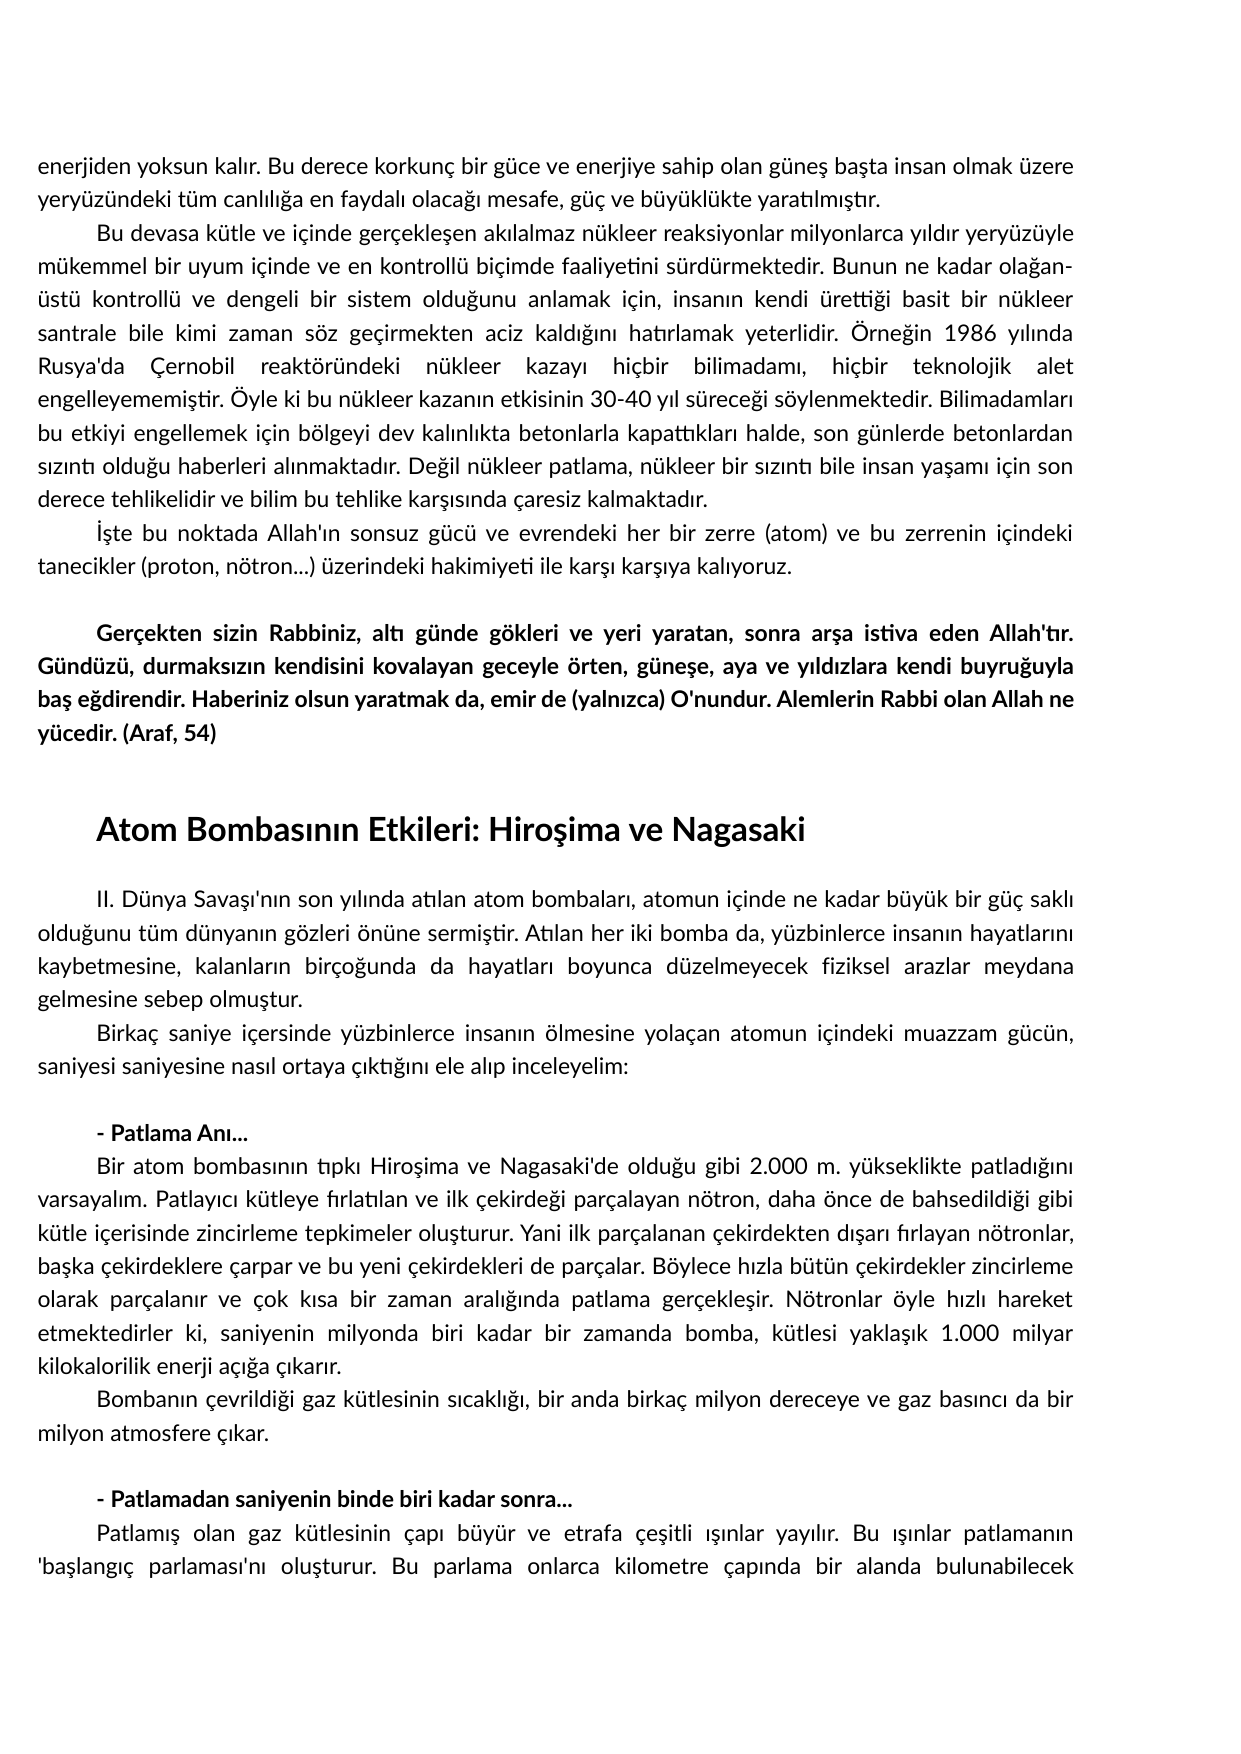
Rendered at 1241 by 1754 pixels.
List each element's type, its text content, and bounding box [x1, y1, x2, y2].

text enerjiden yoksun kalır. Bu derece korkunç bir güce ve enerjiye sahip olan güneş başta insan olmak üzere yeryüzündeki tüm canlılığa en faydalı olacağı mesafe, güç ve büyüklükte yaratılmıştır. [37, 148, 1075, 214]
text Bir atom bombasının tıpkı Hiroşima ve Nagasaki'de olduğu gibi 2.000 m. yükseklikte patladığını varsayalım. Patlayıcı kütleye fırlatılan ve ilk çekirdeği parçalayan nötron, daha önce de bahsedildiği gibi kütle içerisinde zincirleme tepkimeler oluşturur. Yani ilk parçalanan çekirdekten dışarı fırlayan nötronlar, başka çekirdeklere çarpar ve bu yeni çekirdekleri de parçalar. Böylece hızla bütün çekirdekler zincirleme olarak parçalanır ve çok kısa bir zaman aralığında patlama gerçekleşir. Nötronlar öyle hızlı hareket etmektedirler ki, saniyenin milyonda biri kadar bir zamanda bomba, kütlesi yaklaşık 1.000 milyar kilokalorilik enerji açığa çıkarır. [37, 1148, 1075, 1381]
text Patlamış olan gaz kütlesinin çapı büyür ve etrafa çeşitli ışınlar yayılır. Bu ışınlar patlamanın 'başlangıç parlaması'nı oluşturur. Bu parlama onlarca kilometre çapında bir alanda bulunabilecek [37, 1514, 1075, 1581]
text Bombanın çevrildiği gaz kütlesinin sıcaklığı, bir anda birkaç milyon dereceye ve gaz basıncı da bir milyon atmosfere çıkar. [37, 1381, 1075, 1448]
subtitle Atom Bombasının Etkileri: Hiroşima ve Nagasaki [37, 814, 1075, 848]
text II. Dünya Savaşı'nın son yılında atılan atom bombaları, atomun içinde ne kadar büyük bir güç saklı olduğunu tüm dünyanın gözleri önüne sermiştir. Atılan her iki bomba da, yüzbinlerce insanın hayatlarını kaybetmesine, kalanların birçoğunda da hayatları boyunca düzelmeyecek fiziksel arazlar meydana gelmesine sebep olmuştur. [37, 881, 1075, 1014]
text - Patlama Anı... [37, 1114, 1075, 1148]
text - Patlamadan saniyenin binde biri kadar sonra... [37, 1481, 1075, 1514]
text İşte bu noktada Allah'ın sonsuz gücü ve evrendeki her bir zerre (atom) ve bu zerrenin içindeki tanecikler (proton, nötron...) üzerindeki hakimiyeti ile karşı karşıya kalıyoruz. [37, 514, 1075, 581]
text Birkaç saniye içersinde yüzbinlerce insanın ölmesine yolaçan atomun içindeki muazzam gücün, saniyesi saniyesine nasıl ortaya çıktığını ele alıp inceleyelim: [37, 1014, 1075, 1081]
text Bu devasa kütle ve içinde gerçekleşen akılalmaz nükleer reaksiyonlar milyonlarca yıldır yeryüzüyle mükemmel bir uyum içinde ve en kontrollü biçimde faaliyetini sürdürmektedir. Bunun ne kadar olağan-üstü kontrollü ve dengeli bir sistem olduğunu anlamak için, insanın kendi ürettiği basit bir nükleer santrale bile kimi zaman söz geçirmekten aciz kaldığını hatırlamak yeterlidir. Örneğin 1986 yılında Rusya'da Çernobil reaktöründeki nükleer kazayı hiçbir bilimadamı, hiçbir teknolojik alet engelleyememiştir. Öyle ki bu nükleer kazanın etkisinin 30-40 yıl süreceği söylenmektedir. Bilimadamları bu etkiyi engellemek için bölgeyi dev kalınlıkta betonlarla kapattıkları halde, son günlerde betonlardan sızıntı olduğu haberleri alınmaktadır. Değil nükleer patlama, nükleer bir sızıntı bile insan yaşamı için son derece tehlikelidir ve bilim bu tehlike karşısında çaresiz kalmaktadır. [37, 214, 1075, 514]
text Gerçekten sizin Rabbiniz, altı günde gökleri ve yeri yaratan, sonra arşa istiva eden Allah'tır. Gündüzü, durmaksızın kendisini kovalayan geceyle örten, güneşe, aya ve yıldızlara kendi buyruğuyla baş eğdirendir. Haberiniz olsun yaratmak da, emir de (yalnızca) O'nundur. Alemlerin Rabbi olan Allah ne yücedir. (Araf, 54) [37, 614, 1075, 748]
